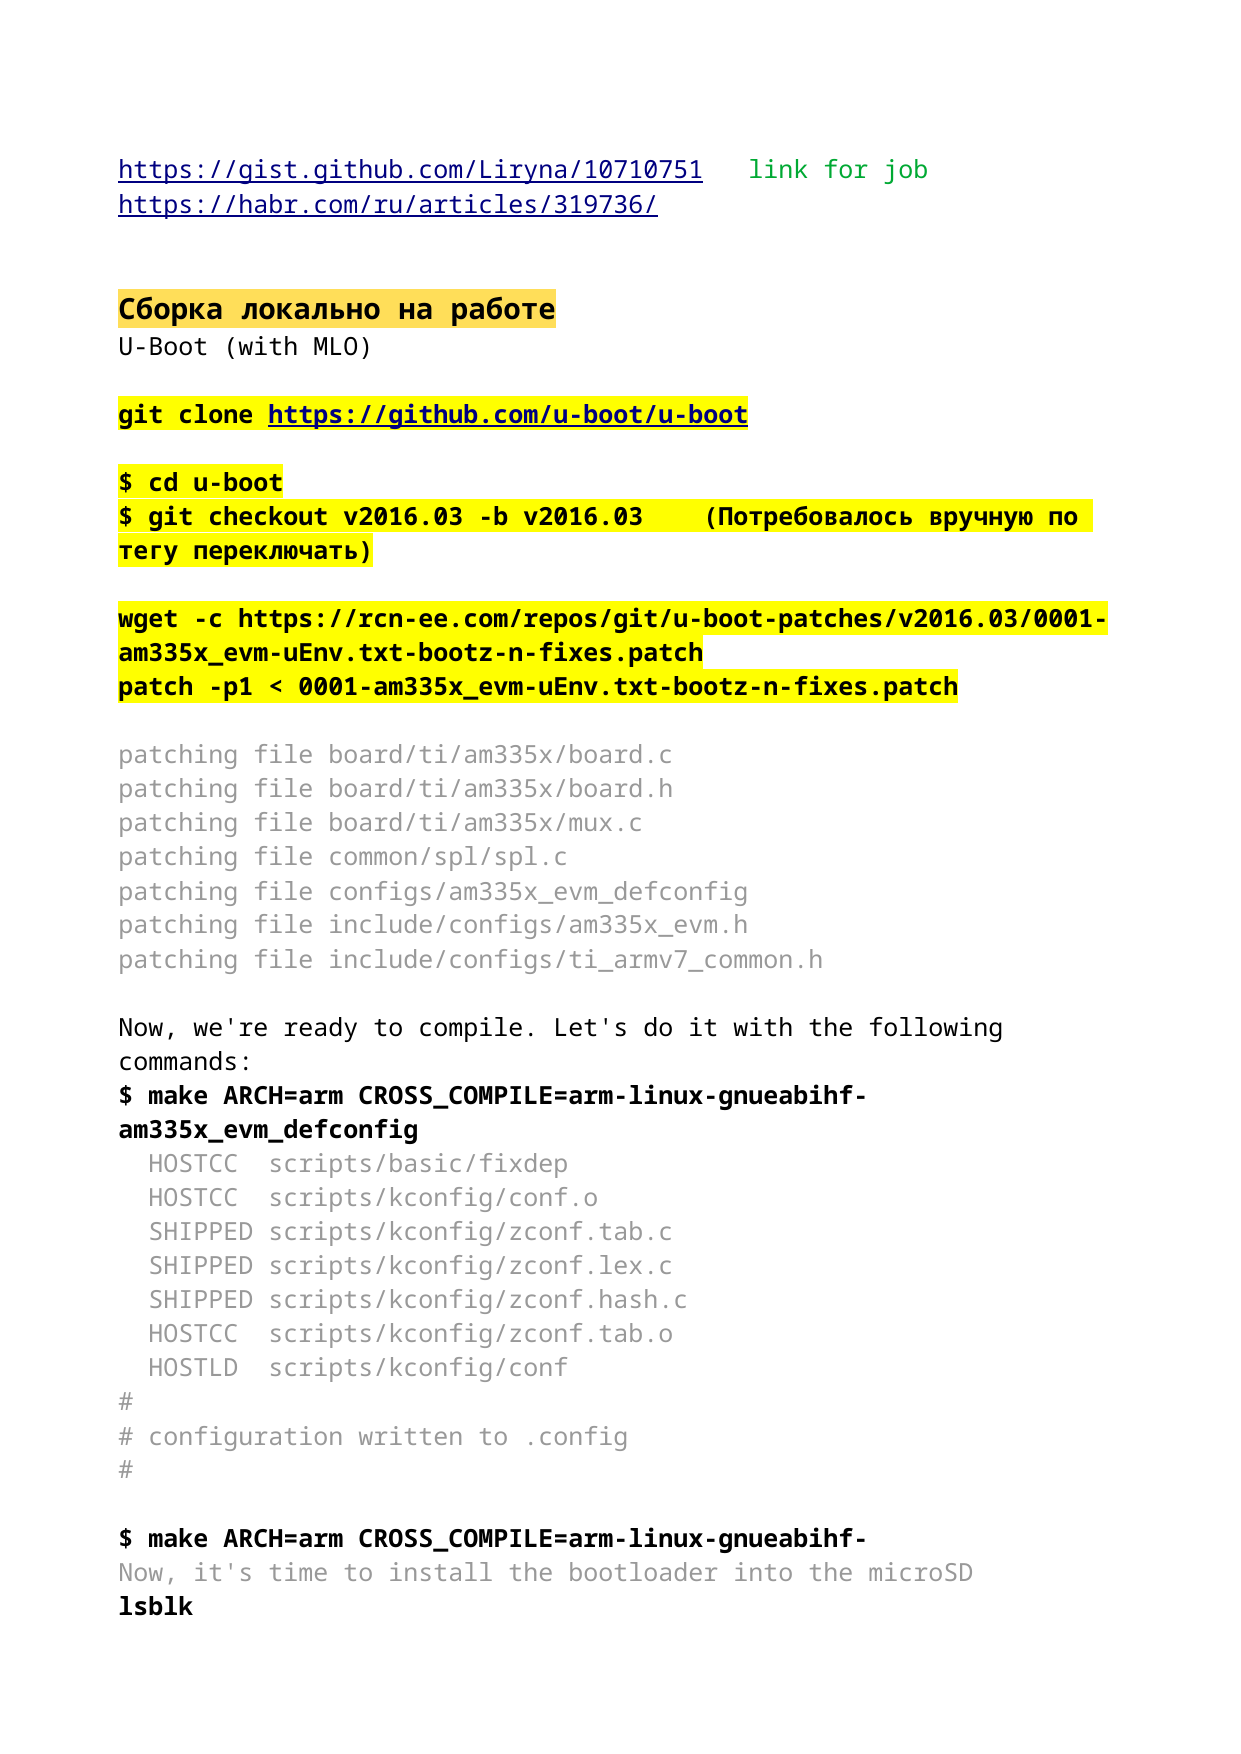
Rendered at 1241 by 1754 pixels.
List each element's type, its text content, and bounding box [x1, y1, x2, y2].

text $ cd u-boot [118, 464, 1122, 498]
text SHIPPED scripts/kconfig/zconf.tab.c [118, 1214, 1122, 1248]
text SHIPPED scripts/kconfig/zconf.lex.c [118, 1248, 1122, 1282]
text patching file include/configs/ti_armv7_common.h [118, 941, 1122, 975]
text HOSTCC scripts/kconfig/conf.o [118, 1180, 1122, 1214]
text # configuration written to .config [118, 1418, 1122, 1452]
text $ make ARCH=arm CROSS_COMPILE=arm-linux-gnueabihf- am335x_evm_defconfig [118, 1077, 1122, 1146]
text Now, it's time to install the bootloader into the microSD [118, 1554, 1122, 1588]
text patch -p1 < 0001-am335x_evm-uEnv.txt-bootz-n-fixes.patch [118, 669, 1122, 703]
text patching file common/spl/spl.c [118, 839, 1122, 873]
text Сборка локально на работе [118, 288, 1122, 328]
text $ make ARCH=arm CROSS_COMPILE=arm-linux-gnueabihf- [118, 1520, 1122, 1554]
text https://gist.github.com/Liryna/10710751 link for job [118, 152, 1122, 186]
text patching file board/ti/am335x/mux.c [118, 805, 1122, 839]
text SHIPPED scripts/kconfig/zconf.hash.c [118, 1282, 1122, 1316]
text git clone https://github.com/u-boot/u-boot [118, 396, 1122, 430]
text https://habr.com/ru/articles/319736/ [118, 186, 1122, 220]
text wget -c https://rcn-ee.com/repos/git/u-boot-patches/v2016.03/0001-am335x_evm-uEnv.txt-bootz-n-fixes.patch [118, 601, 1122, 669]
text patching file board/ti/am335x/board.h [118, 771, 1122, 805]
text lsblk [118, 1588, 1122, 1622]
text HOSTCC scripts/kconfig/zconf.tab.o [118, 1316, 1122, 1350]
text HOSTCC scripts/basic/fixdep [118, 1146, 1122, 1180]
text patching file configs/am335x_evm_defconfig [118, 873, 1122, 907]
text Now, we're ready to compile. Let's do it with the following commands: [118, 1009, 1122, 1077]
text $ git checkout v2016.03 -b v2016.03 (Потребовалось вручную по тегу переключать) [118, 498, 1122, 567]
text HOSTLD scripts/kconfig/conf [118, 1350, 1122, 1384]
text U-Boot (with MLO) [118, 328, 1122, 362]
text patching file include/configs/am335x_evm.h [118, 907, 1122, 941]
text # [118, 1384, 1122, 1418]
text patching file board/ti/am335x/board.c [118, 737, 1122, 771]
text # [118, 1452, 1122, 1486]
